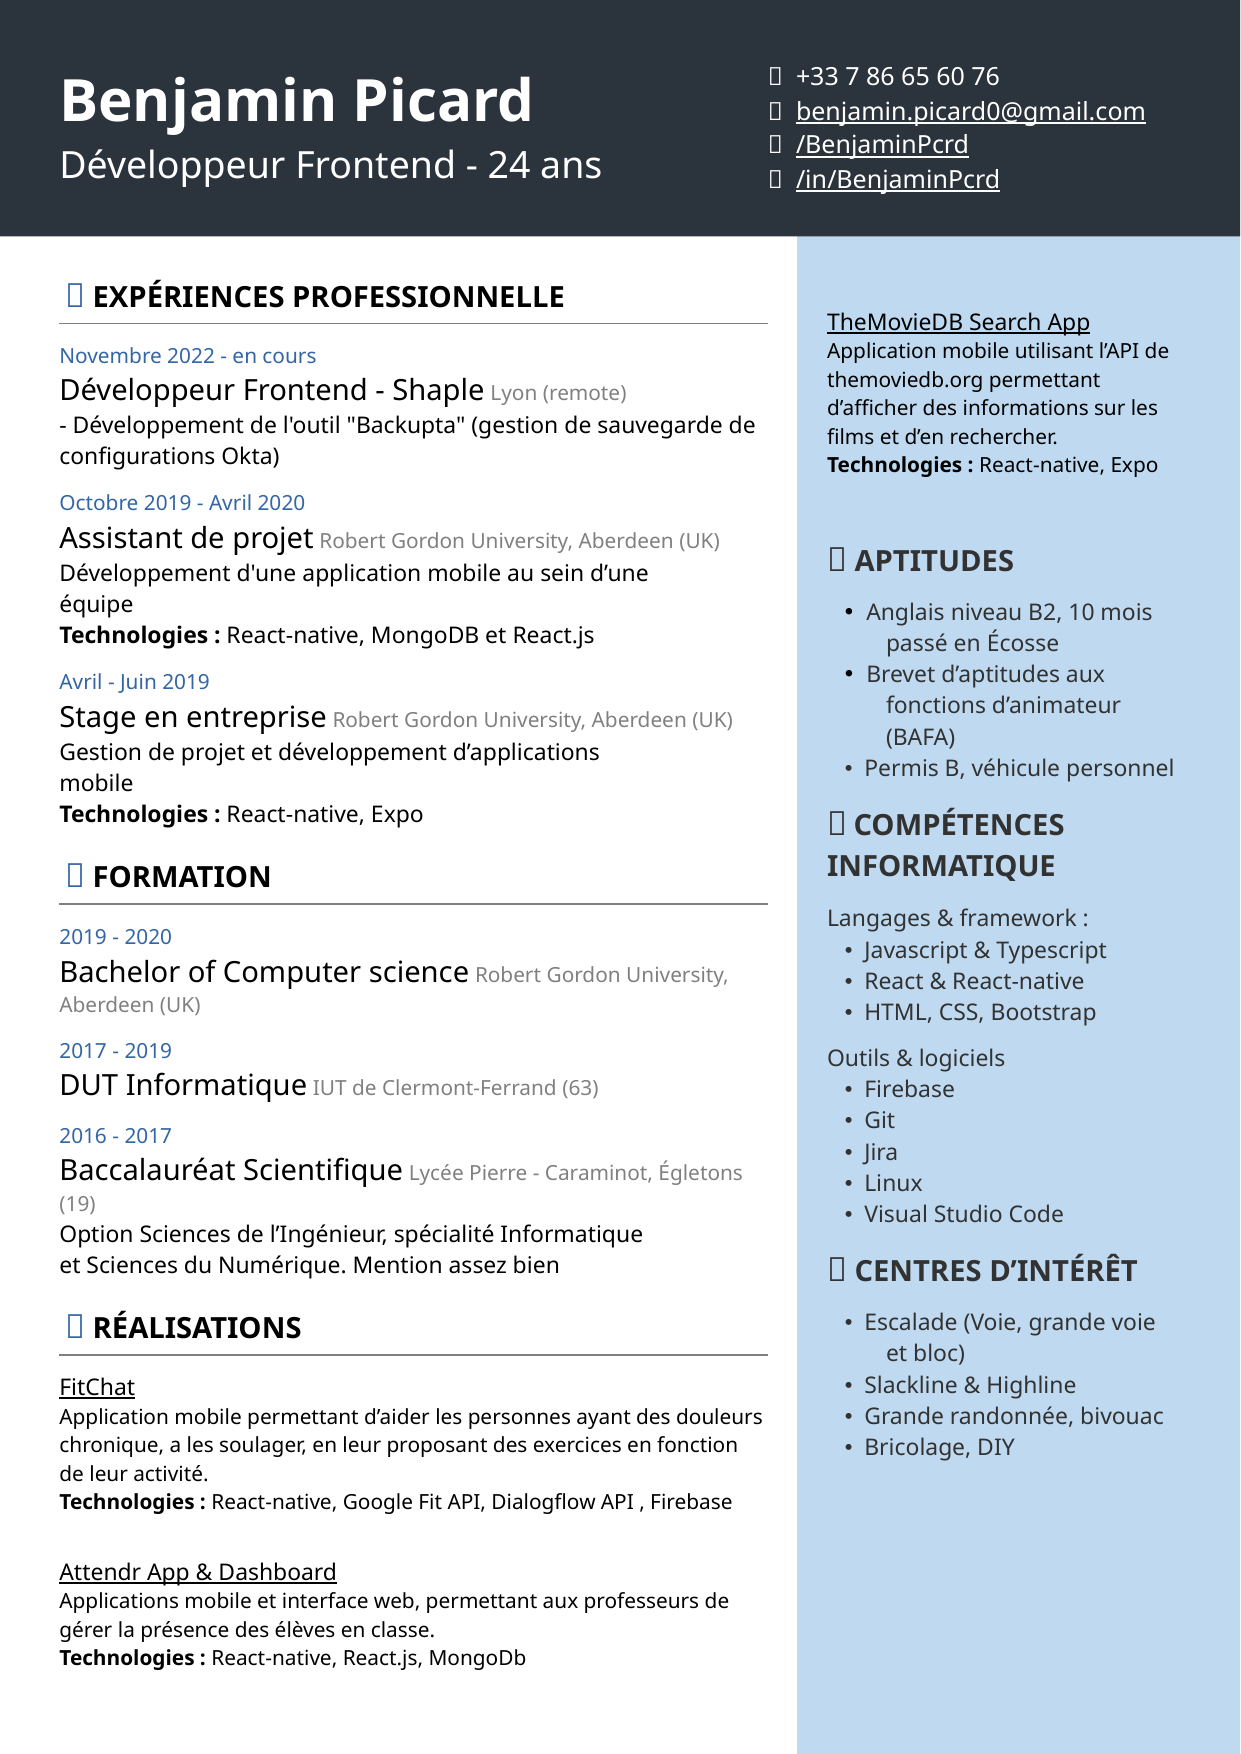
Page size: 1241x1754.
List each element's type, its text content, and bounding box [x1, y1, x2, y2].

text Application mobile permettant d’aider les personnes ayant des douleurs chronique, a les soulager, en leur proposant des exercices en fonction de leur activité. [59, 1402, 768, 1487]
table_header  FORMATION [59, 846, 768, 903]
text et Sciences du Numérique. Mention assez bien [59, 1249, 768, 1280]
text Baccalauréat Scientifique Lycée Pierre - Caraminot, Égletons (19) [59, 1150, 768, 1218]
text Technologies : React-native, React.js, MongoDb [59, 1643, 768, 1672]
text - Développement de l'outil "Backupta" (gestion de sauvegarde de configurations Okta) [59, 409, 768, 471]
text Option Sciences de l’Ingénieur, spécialité Informatique [59, 1218, 768, 1249]
text 2019 - 2020 [59, 922, 768, 951]
text DUT Informatique IUT de Clermont-Ferrand (63) [59, 1064, 768, 1104]
text Stage en entreprise Robert Gordon University, Aberdeen (UK) [59, 696, 768, 736]
text Novembre 2022 - en cours [59, 341, 768, 369]
text Attendr App & Dashboard [59, 1555, 768, 1587]
text Technologies : React-native, MongoDB et React.js [59, 619, 768, 650]
text Applications mobile et interface web, permettant aux professeurs de gérer la présence des élèves en classe. [59, 1587, 768, 1643]
text FitChat [59, 1371, 768, 1402]
text Assistant de projet Robert Gordon University, Aberdeen (UK) [59, 517, 768, 557]
text Technologies : React-native, Expo [59, 798, 768, 829]
text équipe [59, 588, 768, 619]
text Octobre 2019 - Avril 2020 [59, 488, 768, 517]
text 2017 - 2019 [59, 1036, 768, 1064]
text mobile [59, 767, 768, 798]
table_header  RÉALISATIONS [59, 1298, 768, 1354]
text Technologies : React-native, Google Fit API, Dialogflow API , Firebase [59, 1487, 768, 1516]
text Développement d'une application mobile au sein d’une [59, 557, 768, 588]
text 2016 - 2017 [59, 1121, 768, 1150]
text Développeur Frontend - Shaple Lyon (remote) [59, 369, 768, 409]
text Bachelor of Computer science Robert Gordon University, Aberdeen (UK) [59, 951, 768, 1019]
text Gestion de projet et développement d’applications [59, 736, 768, 767]
text Avril - Juin 2019 [59, 667, 768, 696]
table_header  EXPÉRIENCES PROFESSIONNELLE [59, 266, 768, 323]
